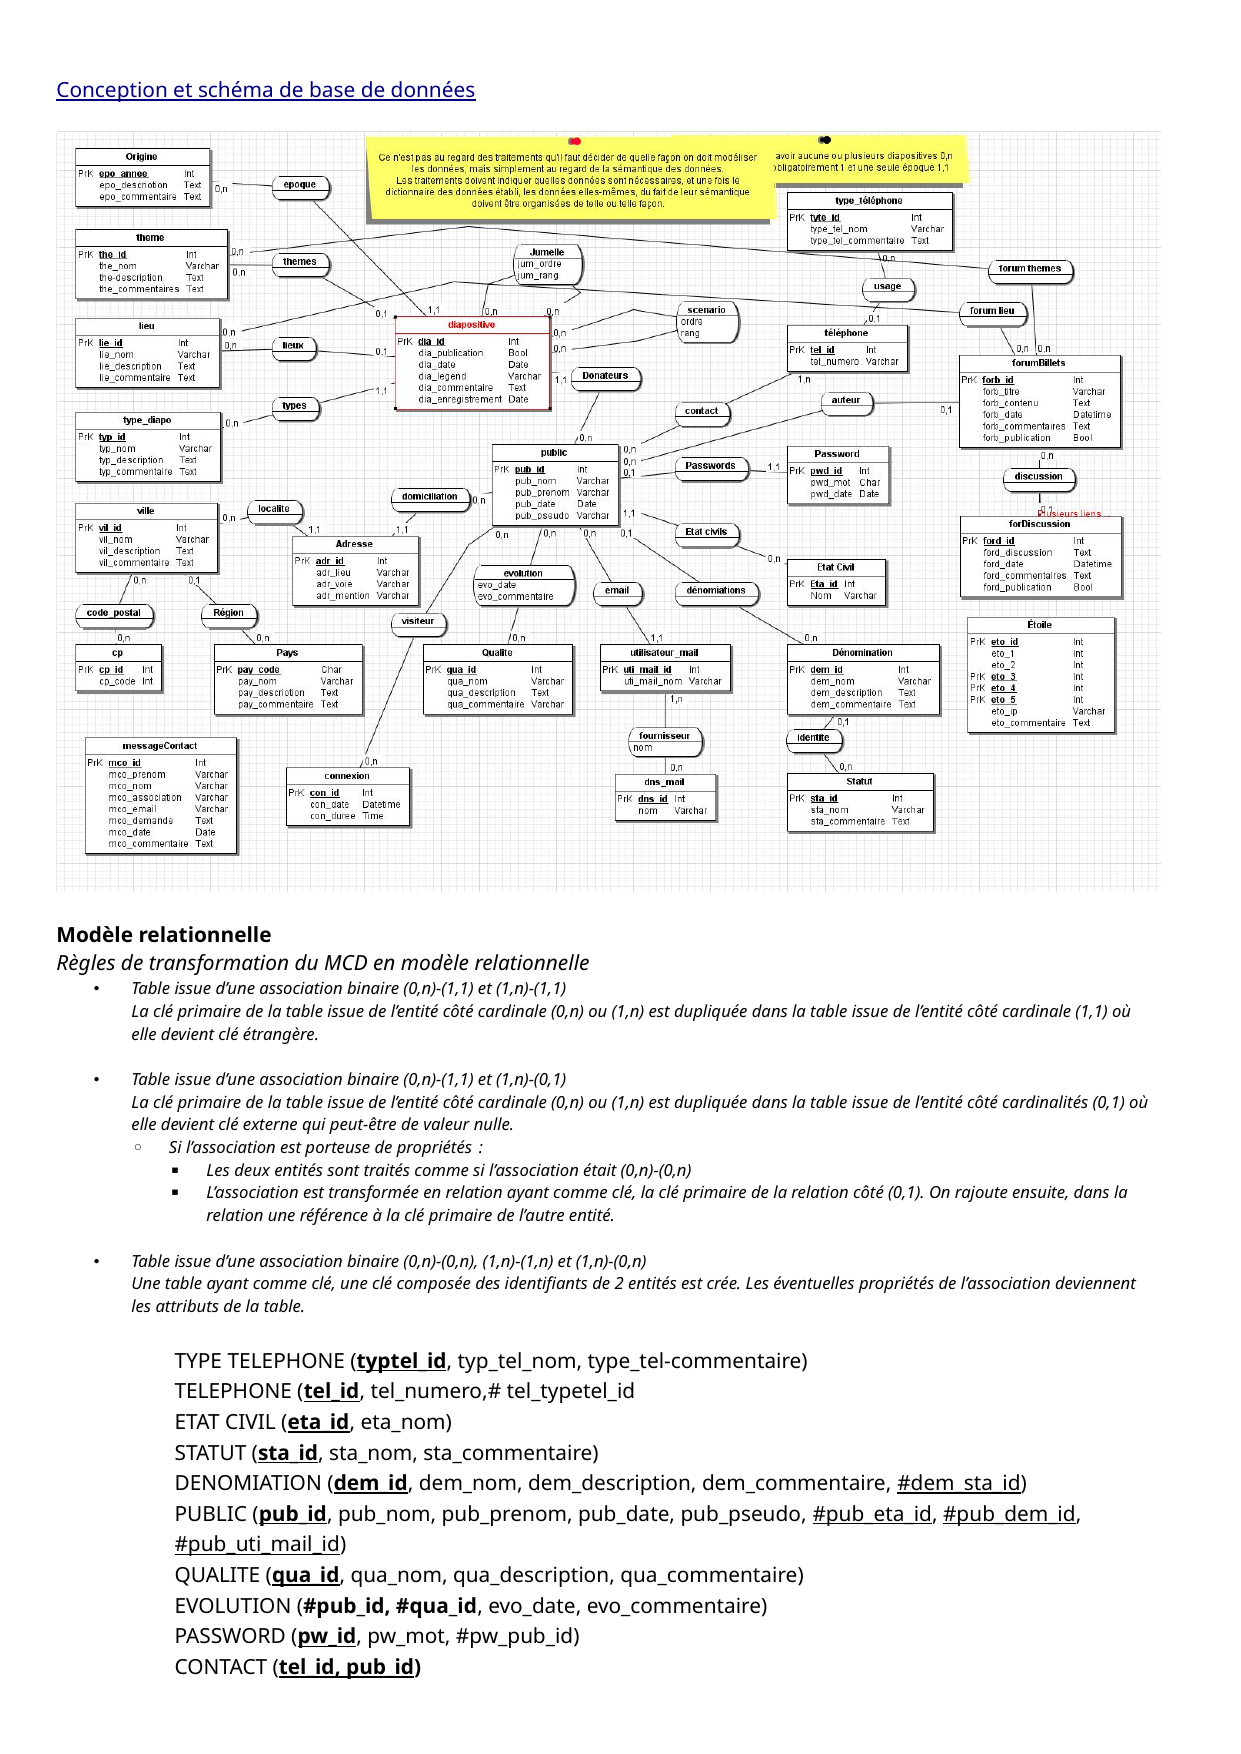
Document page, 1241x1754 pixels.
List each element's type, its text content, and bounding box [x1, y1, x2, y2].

picture [56, 131, 1161, 892]
list PASSWORD (pw_id, pw_mot, #pw_pub_id) [56, 1621, 1161, 1650]
list Une table ayant comme clé, une clé composée des identifiants de 2 entités est crée. Les éventuelles propriétés de l’association deviennent les attributs de la table. [94, 1272, 1161, 1317]
list EVOLUTION (#pub_id, #qua_id, evo_date, evo_commentaire) [56, 1591, 1161, 1619]
list Les deux entités sont traités comme si l’association était (0,n)-(0,n) [169, 1158, 1161, 1181]
list Règles de transformation du MCD en modèle relationnelle [56, 948, 1161, 977]
list La clé primaire de la table issue de l’entité côté cardinale (0,n) ou (1,n) est dupliquée dans la table issue de l’entité côté cardinalités (0,1) où elle devient clé externe qui peut-être de valeur nulle. [94, 1090, 1161, 1136]
list La clé primaire de la table issue de l’entité côté cardinale (0,n) ou (1,n) est dupliquée dans la table issue de l’entité côté cardinale (1,1) où elle devient clé étrangère. [94, 999, 1161, 1045]
list Table issue d’une association binaire (0,n)-(1,1) et (1,n)-(1,1) [94, 977, 1161, 999]
list Table issue d’une association binaire (0,n)-(1,1) et (1,n)-(0,1) [94, 1067, 1161, 1090]
list DENOMIATION (dem_id, dem_nom, dem_description, dem_commentaire, #dem_sta_id) [56, 1468, 1161, 1497]
list CONTACT (tel_id, pub_id) [56, 1652, 1161, 1680]
list TELEPHONE (tel_id, tel_numero,# tel_typetel_id [56, 1376, 1161, 1405]
list Modèle relationnelle [56, 920, 1161, 948]
list ETAT CIVIL (eta_id, eta_nom) [56, 1407, 1161, 1435]
list STATUT (sta_id, sta_nom, sta_commentaire) [56, 1438, 1161, 1466]
list Si l’association est porteuse de propriétés : [131, 1136, 1161, 1158]
list QUALITE (qua_id, qua_nom, qua_description, qua_commentaire) [56, 1560, 1161, 1588]
list TYPE TELEPHONE (typtel_id, typ_tel_nom, type_tel-commentaire) [56, 1346, 1161, 1374]
list L’association est transformée en relation ayant comme clé, la clé primaire de la relation côté (0,1). On rajoute ensuite, dans la relation une référence à la clé primaire de l’autre entité. [169, 1181, 1161, 1226]
text Conception et schéma de base de données [56, 75, 1161, 103]
list Table issue d’une association binaire (0,n)-(0,n), (1,n)-(1,n) et (1,n)-(0,n) [94, 1249, 1161, 1272]
list PUBLIC (pub_id, pub_nom, pub_prenom, pub_date, pub_pseudo, #pub_eta_id, #pub_dem_id, #pub_uti_mail_id) [174, 1499, 1161, 1558]
